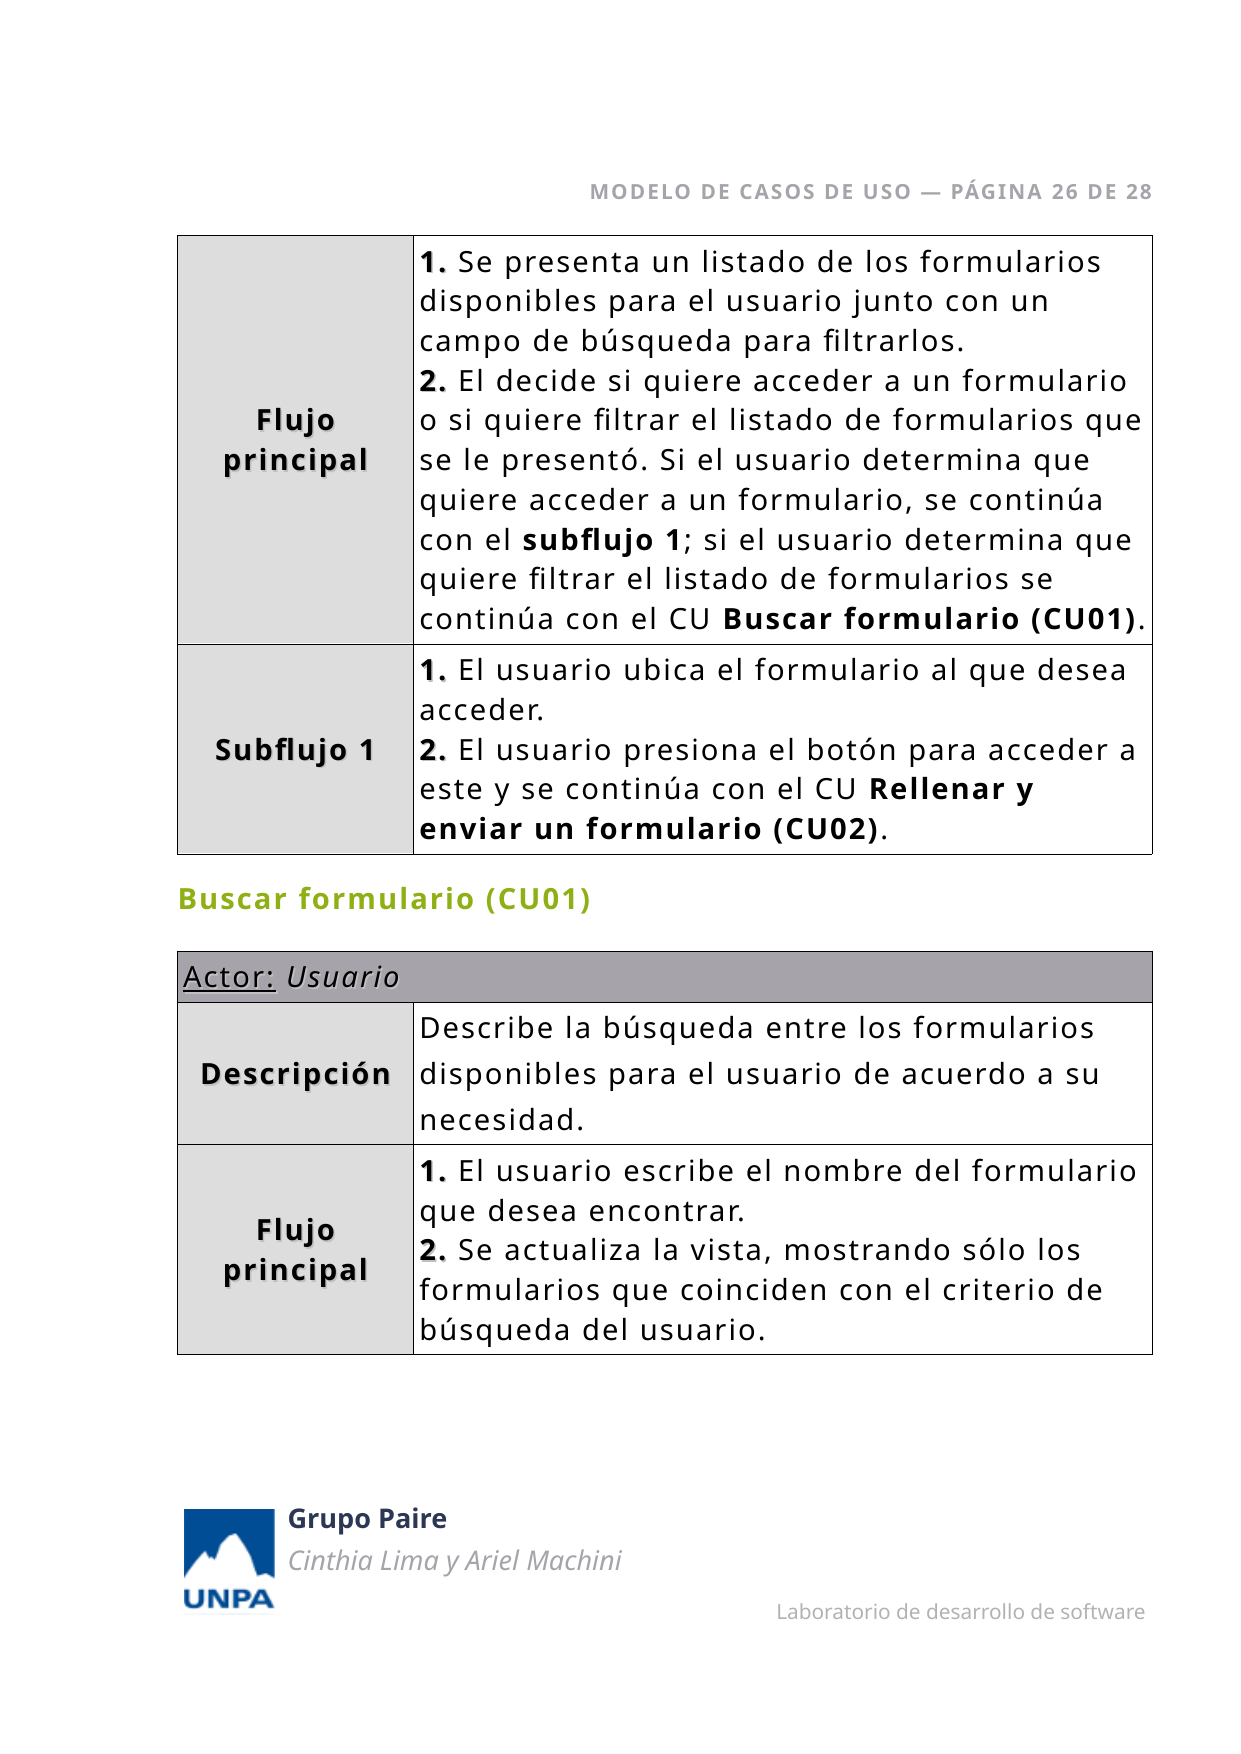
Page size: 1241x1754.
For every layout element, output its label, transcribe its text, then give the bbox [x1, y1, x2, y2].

table_cell Descripción [178, 1003, 413, 1144]
picture [184, 1509, 275, 1615]
table_cell Subflujo 1 [178, 645, 413, 853]
table_cell Flujo principal [178, 236, 413, 643]
table_cell 1. El usuario ubica el formulario al que desea acceder. 2. El usuario presiona el botón para acceder a este y se continúa con el CU Rellenar y enviar un formulario (CU02). [414, 645, 1152, 853]
table_cell Flujo principal [178, 1145, 413, 1354]
table_header Actor: Usuario [178, 952, 1152, 1002]
table_cell Describe la búsqueda entre los formularios disponibles para el usuario de acuerdo a su necesidad. [414, 1003, 1152, 1144]
table_cell 1. Se presenta un listado de los formularios disponibles para el usuario junto con un campo de búsqueda para filtrarlos. 2. El decide si quiere acceder a un formulario o si quiere filtrar el listado de formularios que se le presentó. Si el usuario determina que quiere acceder a un formulario, se continúa con el subflujo 1; si el usuario determina que quiere filtrar el listado de formularios se continúa con el CU Buscar formulario (CU01). [414, 236, 1152, 643]
table_cell 1. El usuario escribe el nombre del formulario que desea encontrar. 2. Se actualiza la vista, mostrando sólo los formularios que coinciden con el criterio de búsqueda del usuario. [414, 1145, 1152, 1354]
subtitle Buscar formulario (CU01) [177, 879, 1152, 918]
